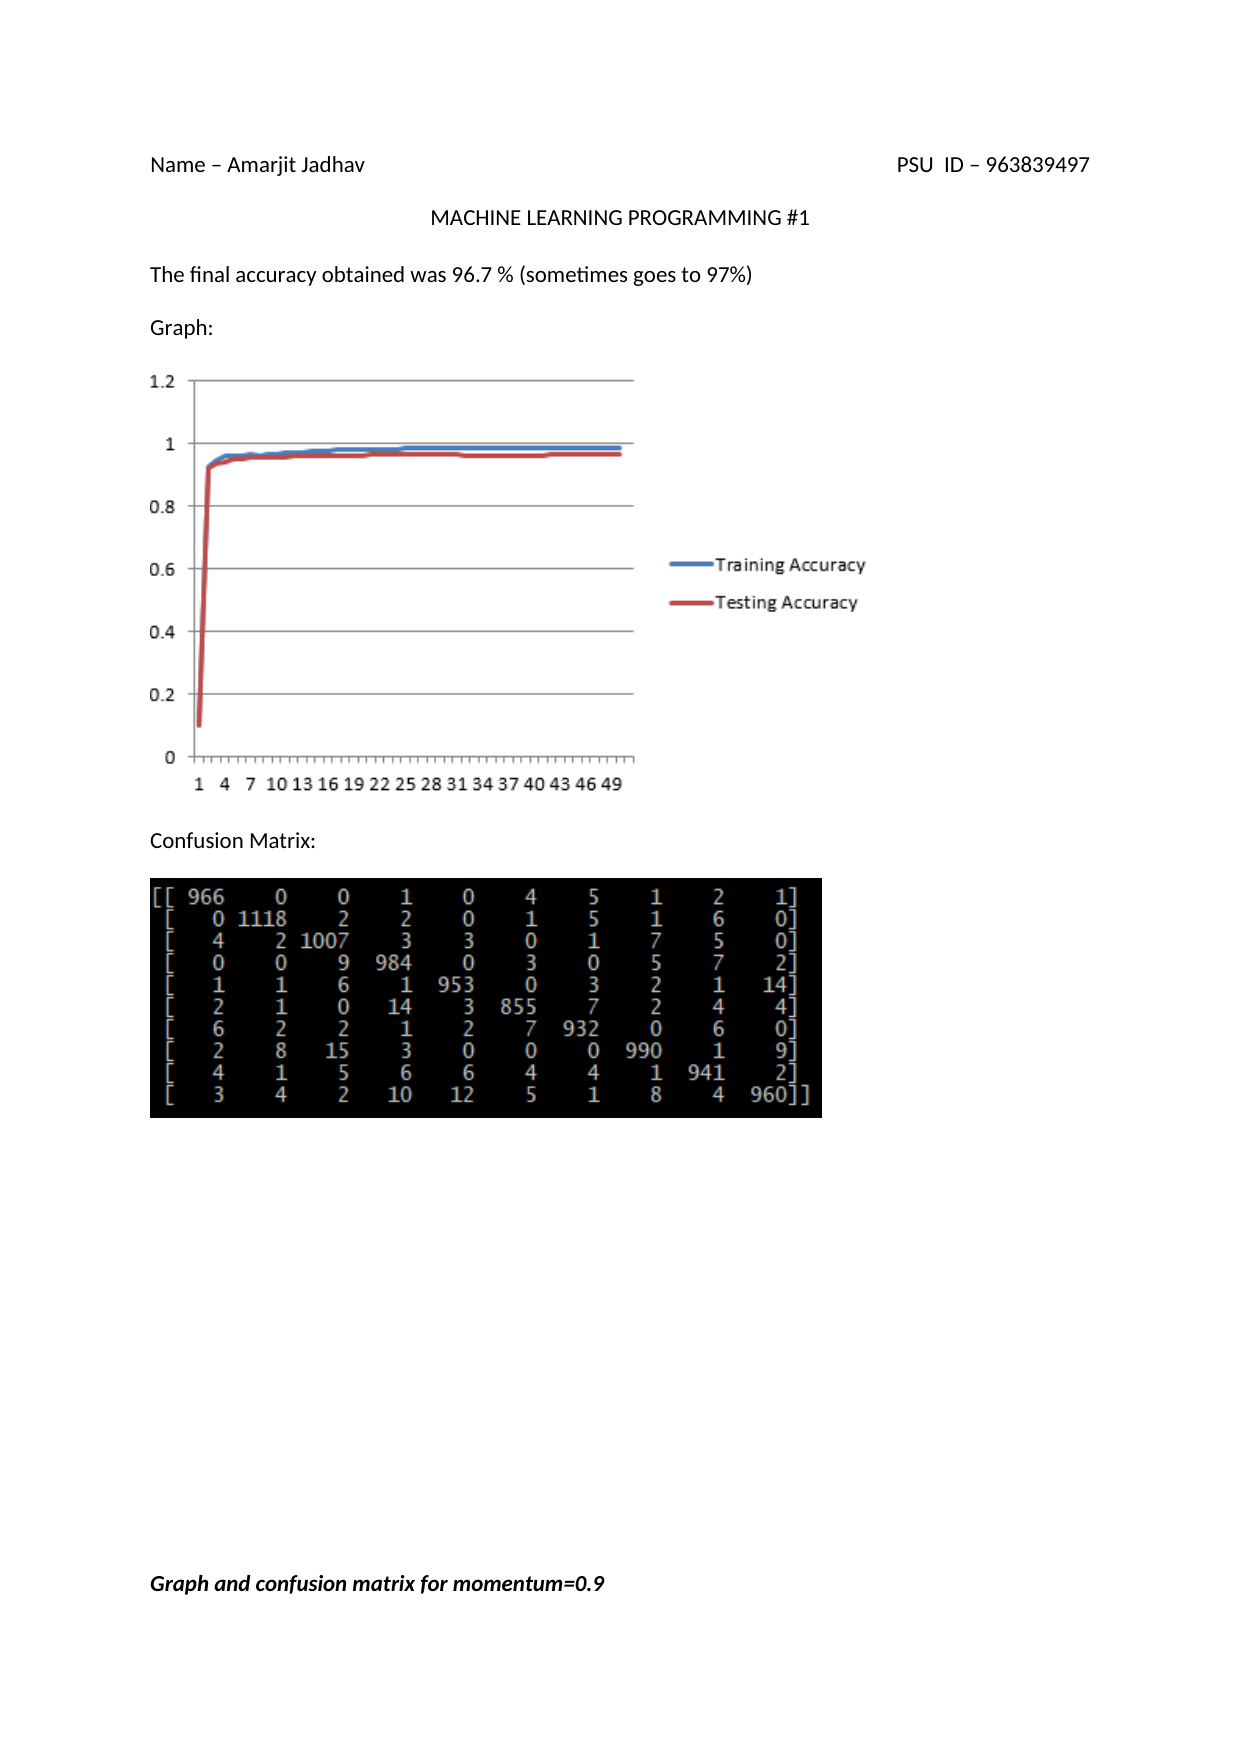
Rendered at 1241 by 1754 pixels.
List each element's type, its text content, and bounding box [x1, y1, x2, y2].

text Confusion Matrix: [150, 826, 1090, 854]
text The final accuracy obtained was 96.7 % (sometimes goes to 97%) [150, 261, 1090, 288]
picture [150, 878, 822, 1118]
text Graph: [150, 313, 1090, 342]
picture [150, 366, 874, 800]
text Graph and confusion matrix for momentum=0.9 [150, 1569, 1090, 1597]
